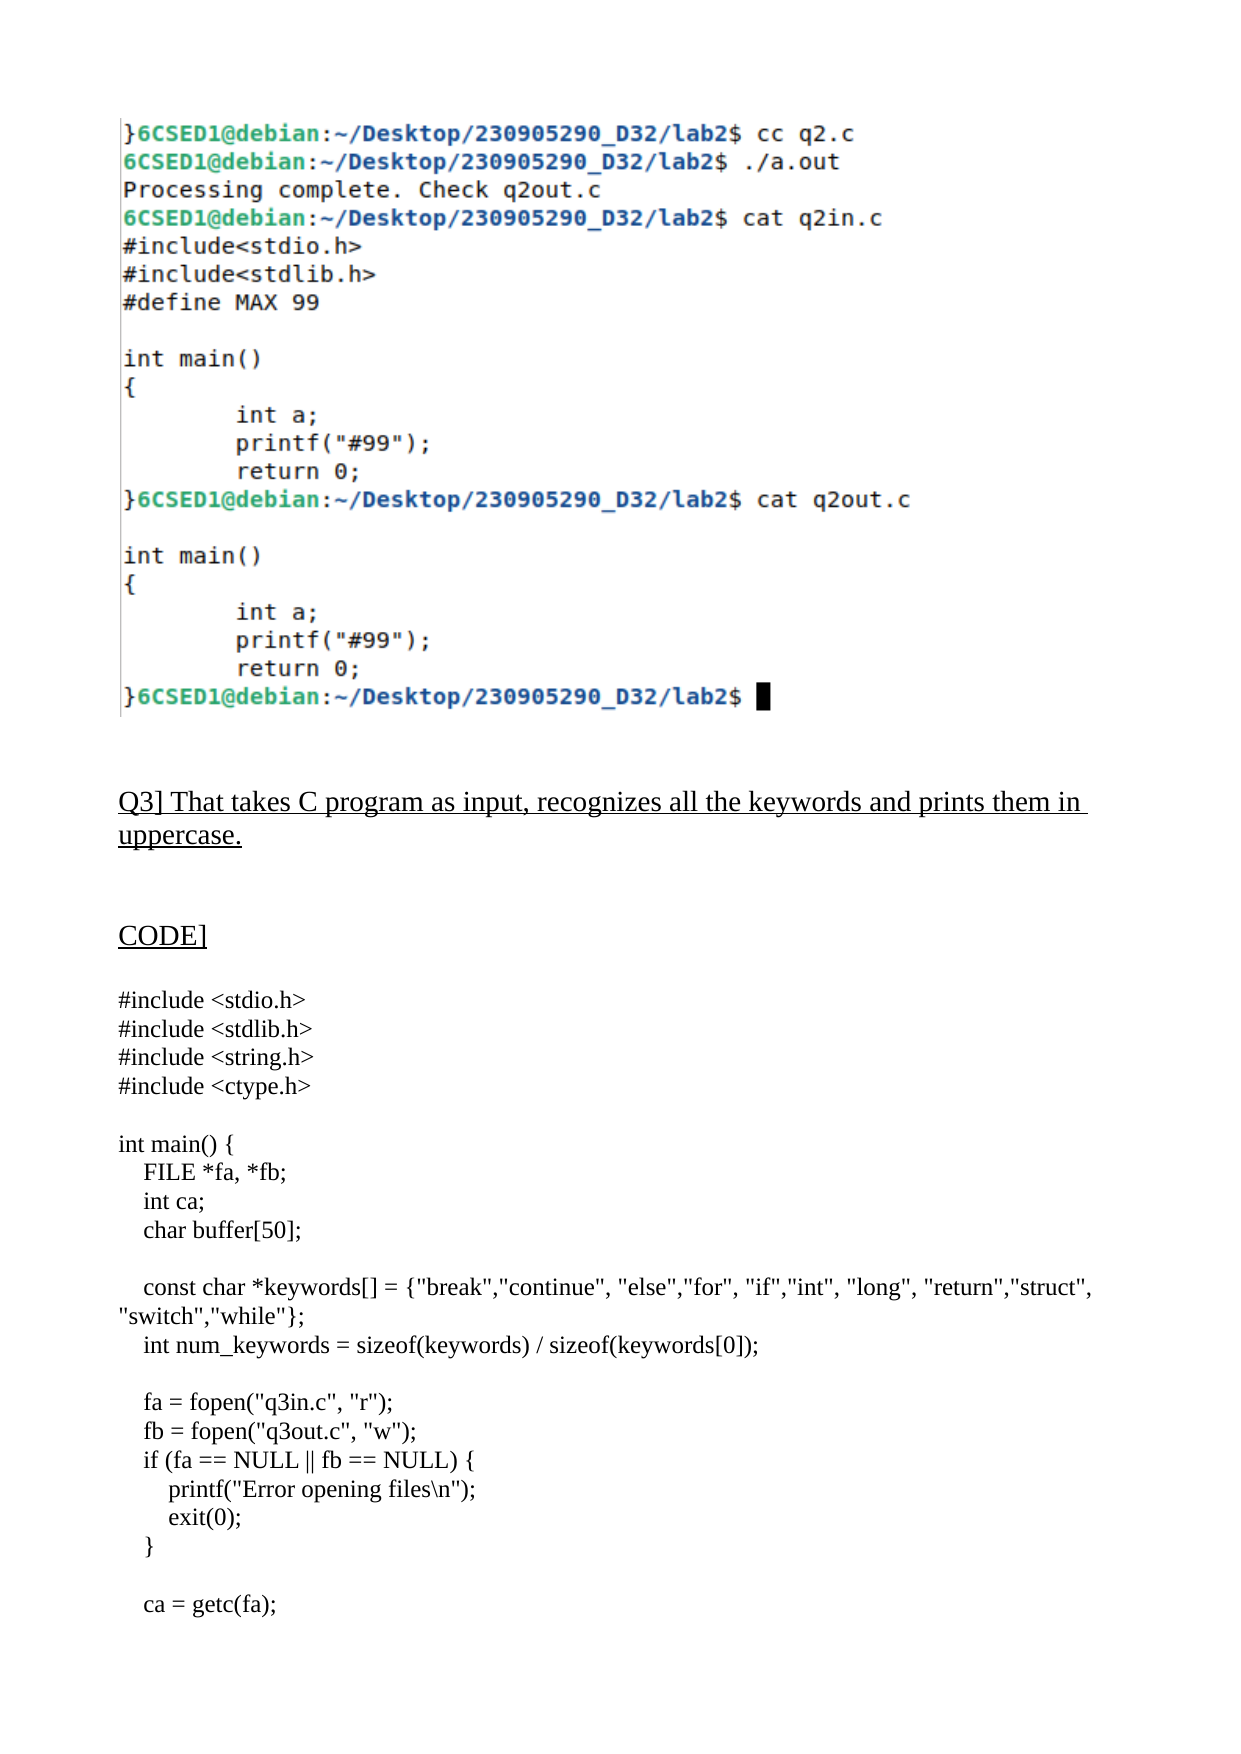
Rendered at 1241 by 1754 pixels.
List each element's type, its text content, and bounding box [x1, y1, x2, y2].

text int main() { [118, 1129, 1122, 1157]
text if (fa == NULL || fb == NULL) { [118, 1445, 1122, 1474]
text char buffer[50]; [118, 1215, 1122, 1244]
text fb = fopen("q3out.c", "w"); [118, 1416, 1122, 1445]
text printf("Error opening files\n"); [118, 1474, 1122, 1502]
text int ca; [118, 1186, 1122, 1215]
text #include <stdlib.h> [118, 1014, 1122, 1042]
text exit(0); [118, 1502, 1122, 1531]
text FILE *fa, *fb; [118, 1157, 1122, 1186]
text CODE] [118, 918, 1122, 951]
text #include <ctype.h> [118, 1071, 1122, 1100]
text int num_keywords = sizeof(keywords) / sizeof(keywords[0]); [118, 1330, 1122, 1359]
text Q3] That takes C program as input, recognizes all the keywords and prints them in uppercase. [118, 784, 1122, 851]
text #include <string.h> [118, 1042, 1122, 1071]
picture [120, 118, 1121, 717]
text fa = fopen("q3in.c", "r"); [118, 1387, 1122, 1416]
text #include <stdio.h> [118, 985, 1122, 1014]
text const char *keywords[] = {"break","continue", "else","for", "if","int", "long", "return","struct", "switch","while"}; [118, 1272, 1122, 1330]
text } [118, 1531, 1122, 1560]
text ca = getc(fa); [118, 1589, 1122, 1617]
